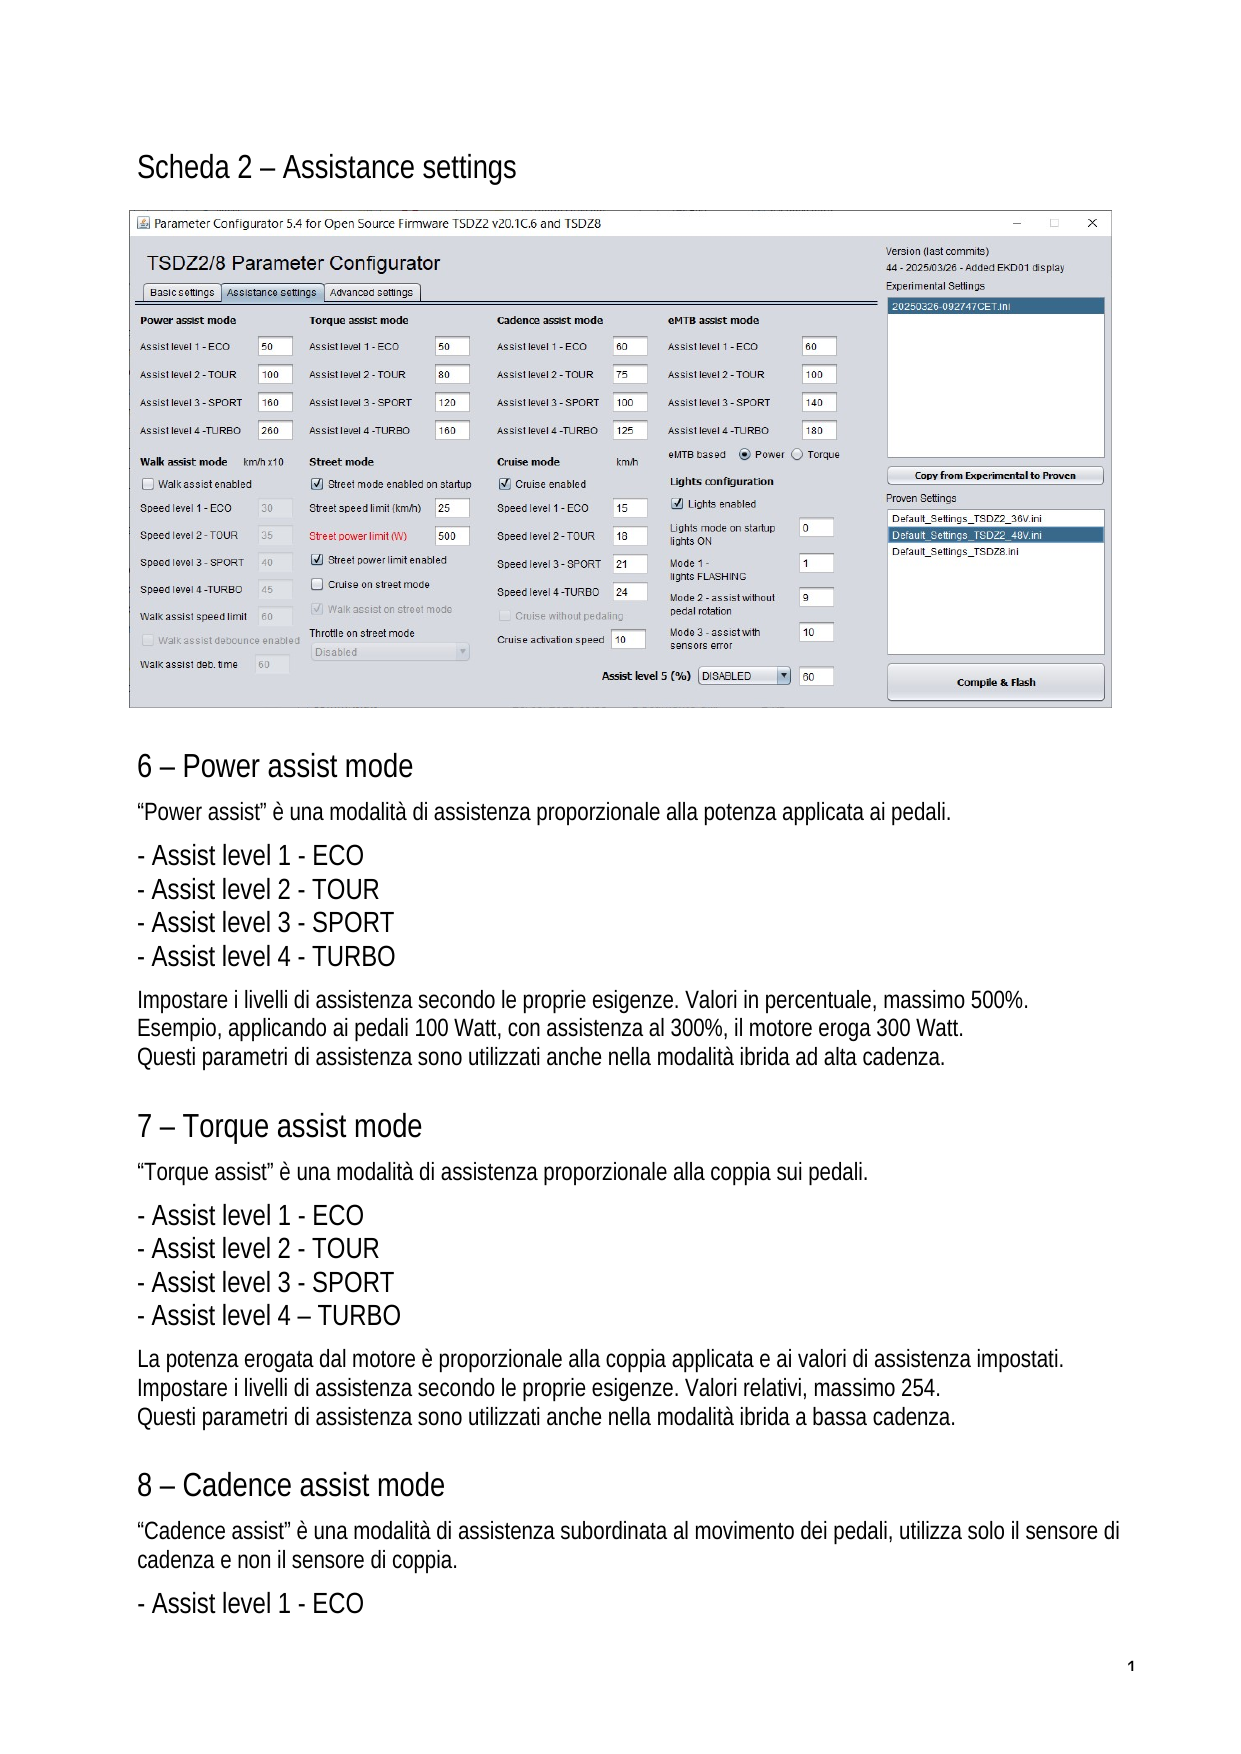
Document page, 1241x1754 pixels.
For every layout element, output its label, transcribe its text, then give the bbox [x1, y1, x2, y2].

text - Assist level 3 - SPORT [137, 905, 1122, 939]
text - Assist level 4 – TURBO [137, 1298, 1122, 1332]
text “Torque assist” è una modalità di assistenza proporzionale alla coppia sui pedali. [137, 1157, 1122, 1186]
text Impostare i livelli di assistenza secondo le proprie esigenze. Valori in percentuale, massimo 500%. [137, 985, 1122, 1013]
text - Assist level 1 - ECO [137, 1586, 1122, 1619]
text Impostare i livelli di assistenza secondo le proprie esigenze. Valori relativi, massimo 254. [137, 1373, 1122, 1402]
text Scheda 2 – Assistance settings [137, 148, 1122, 186]
text - Assist level 3 - SPORT [137, 1265, 1122, 1298]
text Esempio, applicando ai pedali 100 Watt, con assistenza al 300%, il motore eroga 300 Watt. [137, 1013, 1122, 1042]
text - Assist level 4 - TURBO [137, 939, 1122, 972]
text - Assist level 2 - TOUR [137, 872, 1122, 905]
text 7 – Torque assist mode [137, 1106, 1122, 1144]
text “Cadence assist” è una modalità di assistenza subordinata al movimento dei pedali, utilizza solo il sensore di cadenza e non il sensore di coppia. [137, 1516, 1122, 1574]
text - Assist level 2 - TOUR [137, 1231, 1122, 1265]
text La potenza erogata dal motore è proporzionale alla coppia applicata e ai valori di assistenza impostati. [137, 1344, 1122, 1373]
text Questi parametri di assistenza sono utilizzati anche nella modalità ibrida ad alta cadenza. [137, 1042, 1122, 1071]
picture [130, 210, 1111, 708]
text 6 – Power assist mode [137, 747, 1122, 785]
text 8 – Cadence assist mode [137, 1466, 1122, 1504]
text “Power assist” è una modalità di assistenza proporzionale alla potenza applicata ai pedali. [137, 797, 1122, 826]
text - Assist level 1 - ECO [137, 838, 1122, 872]
text Questi parametri di assistenza sono utilizzati anche nella modalità ibrida a bassa cadenza. [137, 1402, 1122, 1430]
text - Assist level 1 - ECO [137, 1198, 1122, 1231]
